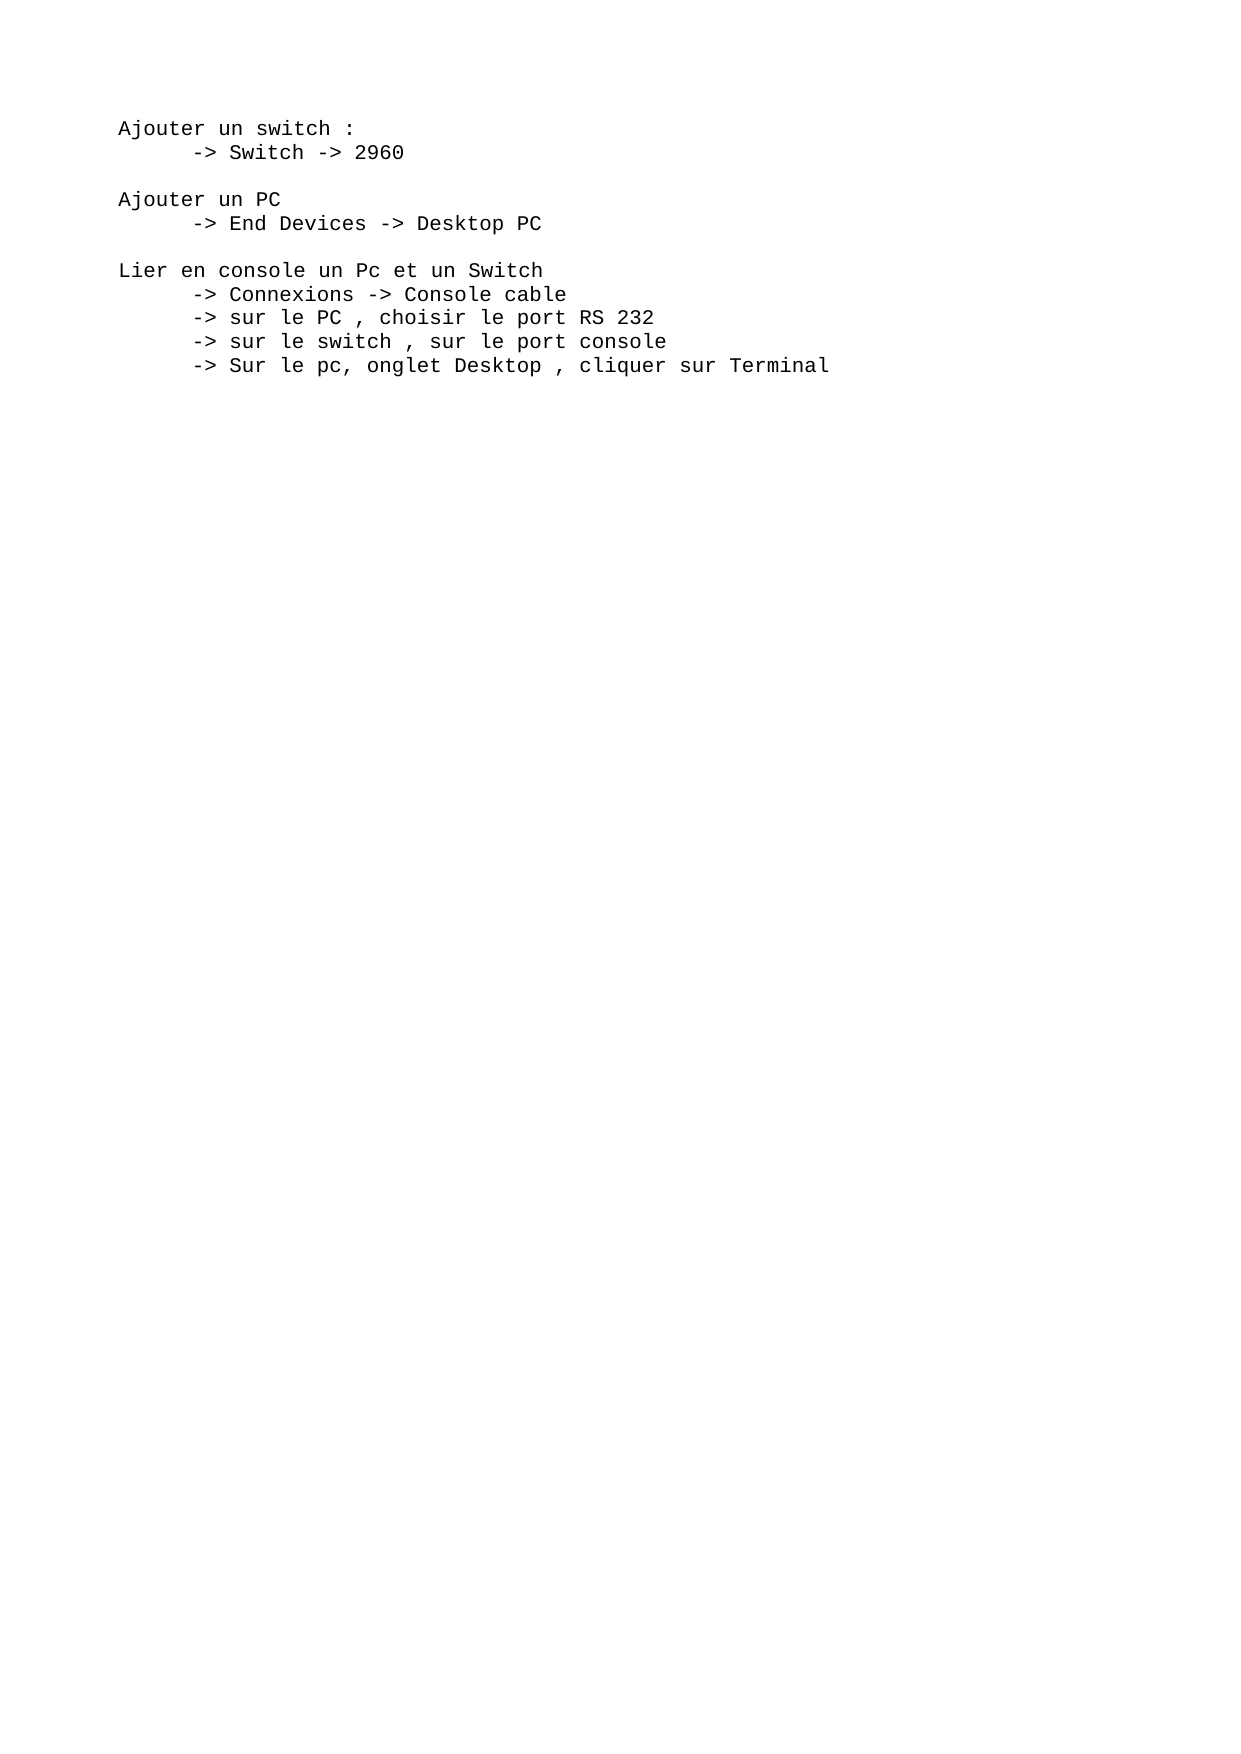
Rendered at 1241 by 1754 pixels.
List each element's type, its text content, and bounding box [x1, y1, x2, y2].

text Ajouter un switch : [118, 118, 1122, 142]
text -> sur le PC , choisir le port RS 232 [118, 307, 1122, 331]
text -> Sur le pc, onglet Desktop , cliquer sur Terminal [118, 354, 1122, 378]
text Lier en console un Pc et un Switch [118, 260, 1122, 284]
text -> Connexions -> Console cable [118, 284, 1122, 307]
text -> Switch -> 2960 [118, 142, 1122, 165]
text -> sur le switch , sur le port console [118, 331, 1122, 354]
text -> End Devices -> Desktop PC [118, 213, 1122, 236]
text Ajouter un PC [118, 189, 1122, 213]
